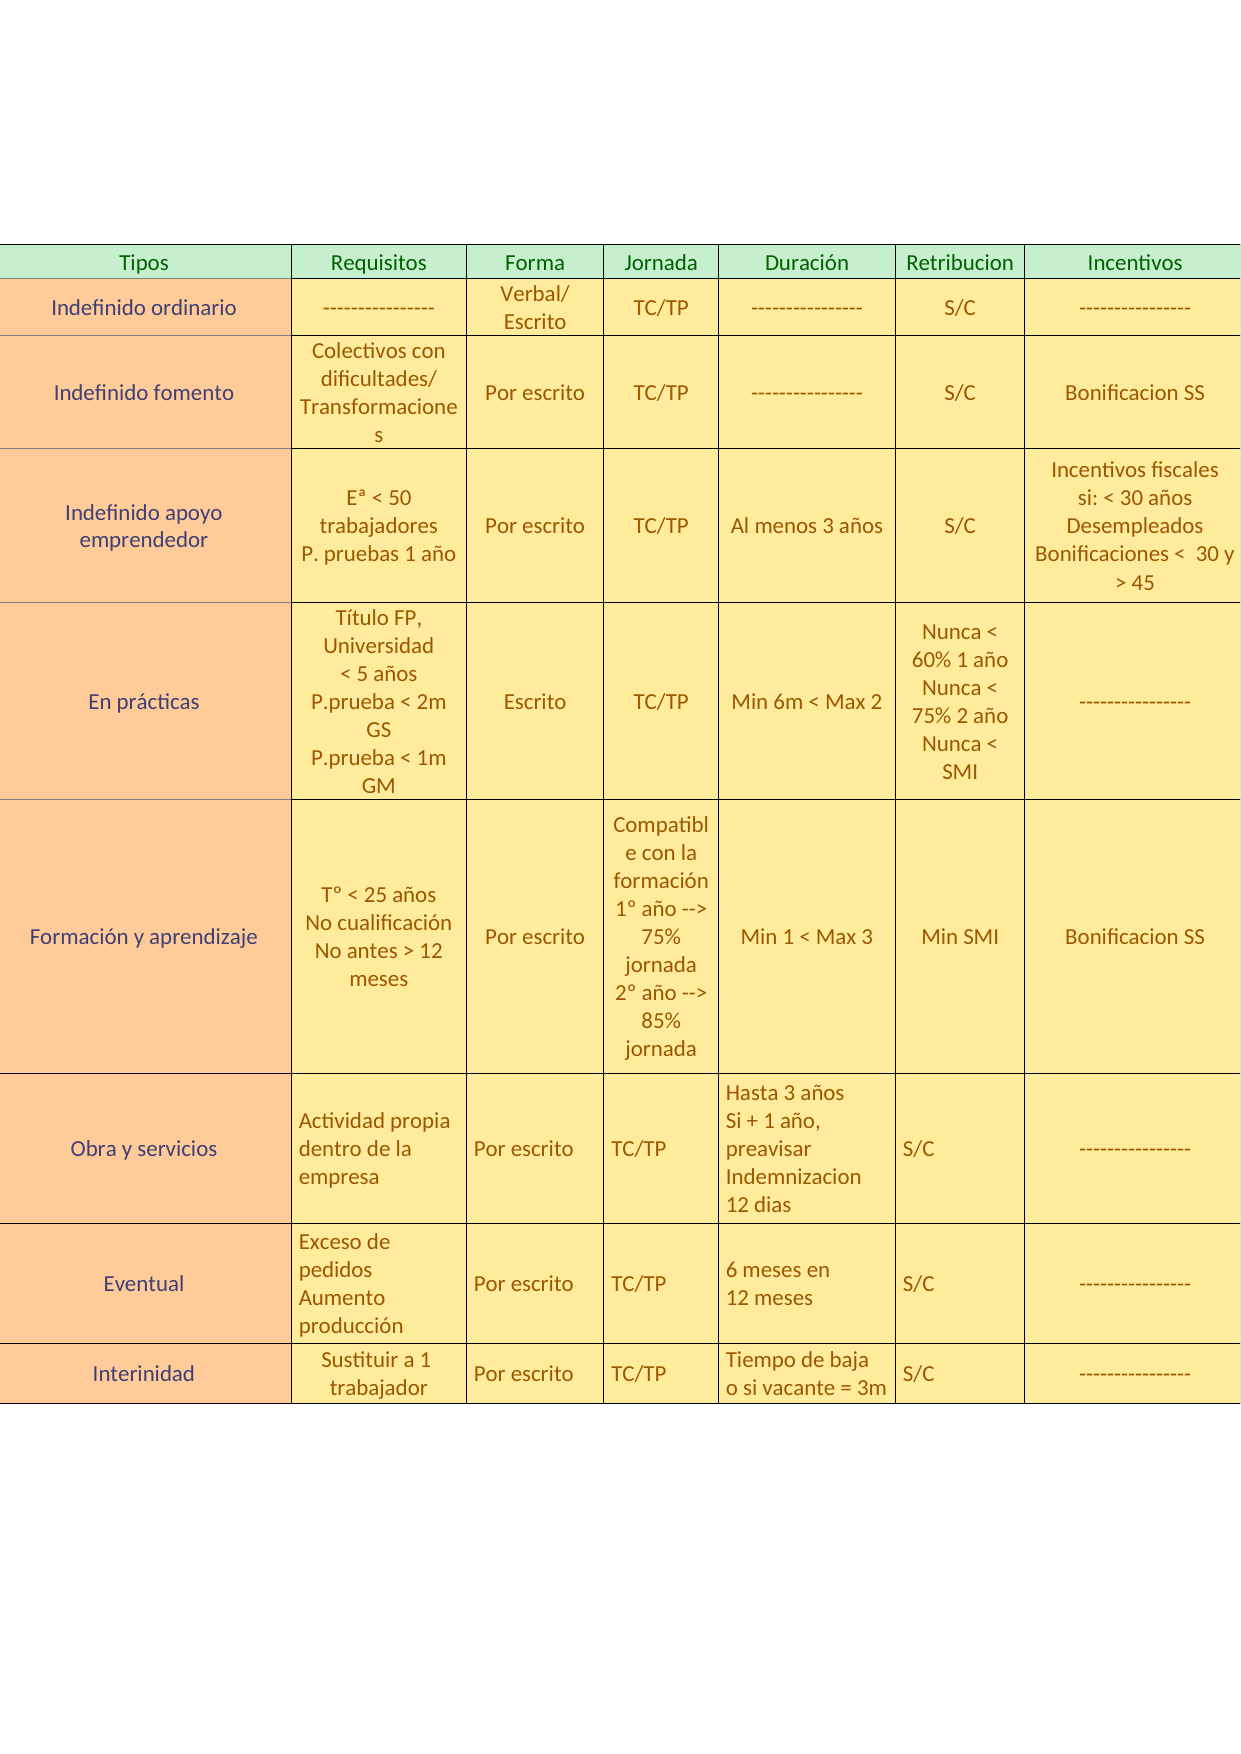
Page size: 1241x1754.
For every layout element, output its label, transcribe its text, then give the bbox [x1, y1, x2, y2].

table_cell Min 1 < Max 3 [719, 800, 895, 1073]
table_cell Colectivos con dificultades/ Transformaciones [292, 336, 466, 448]
table_cell Por escrito [467, 1224, 603, 1343]
table_cell TC/TP [604, 279, 718, 335]
table_cell Indefinido apoyo emprendedor [0, 449, 291, 602]
table_cell S/C [896, 1074, 1024, 1223]
table_cell TC/TP [604, 1224, 718, 1343]
table_cell Por escrito [467, 800, 603, 1073]
table_header Requisitos [292, 245, 466, 278]
table_cell Nunca < 60% 1 año Nunca < 75% 2 año Nunca < SMI [896, 603, 1024, 799]
table_cell S/C [896, 1344, 1024, 1403]
table_cell S/C [896, 336, 1024, 448]
table_cell TC/TP [604, 449, 718, 602]
table_cell Indefinido ordinario [0, 279, 291, 335]
table_cell Título FP, Universidad < 5 años P.prueba < 2m GS P.prueba < 1m GM [292, 603, 466, 799]
table_cell Min SMI [896, 800, 1024, 1073]
table_cell 6 meses en 12 meses [719, 1224, 895, 1343]
table_cell ---------------- [719, 336, 895, 448]
table_header Retribucion [896, 245, 1024, 278]
table_cell Sustituir a 1 trabajador [292, 1344, 466, 1403]
table_cell Verbal/Escrito [467, 279, 603, 335]
table_cell S/C [896, 449, 1024, 602]
table_cell Interinidad [0, 1344, 291, 1403]
table_cell ---------------- [1025, 603, 1240, 799]
table_cell Eª < 50 trabajadores P. pruebas 1 año [292, 449, 466, 602]
table_cell ---------------- [292, 279, 466, 335]
table_cell Por escrito [467, 1344, 603, 1403]
table_cell Incentivos fiscales si: < 30 años Desempleados Bonificaciones < 30 y > 45 [1025, 449, 1240, 602]
table_cell Al menos 3 años [719, 449, 895, 602]
table_header Incentivos [1025, 245, 1240, 278]
table_cell Actividad propia dentro de la empresa [292, 1074, 466, 1223]
table_cell Bonificacion SS [1025, 800, 1240, 1073]
table_cell Compatible con la formación 1º año --> 75% jornada 2º año --> 85% jornada [604, 800, 718, 1073]
table_cell ---------------- [1025, 279, 1240, 335]
table_cell S/C [896, 279, 1024, 335]
table_cell Eventual [0, 1224, 291, 1343]
table_header Forma [467, 245, 603, 278]
table_cell Obra y servicios [0, 1074, 291, 1223]
table_cell ---------------- [719, 279, 895, 335]
table_cell Por escrito [467, 1074, 603, 1223]
table_cell Bonificacion SS [1025, 336, 1240, 448]
table_cell ---------------- [1025, 1224, 1240, 1343]
table_cell Min 6m < Max 2 [719, 603, 895, 799]
table_cell ---------------- [1025, 1074, 1240, 1223]
table_cell Tº < 25 años No cualificación No antes > 12 meses [292, 800, 466, 1073]
table_cell TC/TP [604, 603, 718, 799]
table_cell ---------------- [1025, 1344, 1240, 1403]
table_cell S/C [896, 1224, 1024, 1343]
table_cell Formación y aprendizaje [0, 800, 291, 1073]
table_cell Hasta 3 años Si + 1 año, preavisar Indemnizacion 12 dias [719, 1074, 895, 1223]
table_header Jornada [604, 245, 718, 278]
table_cell TC/TP [604, 1074, 718, 1223]
table_cell En prácticas [0, 603, 291, 799]
table_cell TC/TP [604, 336, 718, 448]
table_cell Por escrito [467, 449, 603, 602]
table_cell Escrito [467, 603, 603, 799]
table_header Duración [719, 245, 895, 278]
table_cell TC/TP [604, 1344, 718, 1403]
table_cell Por escrito [467, 336, 603, 448]
table_header Tipos [0, 245, 291, 278]
table_cell Indefinido fomento [0, 336, 291, 448]
table_cell Exceso de pedidos Aumento producción [292, 1224, 466, 1343]
table_cell Tiempo de baja o si vacante = 3m [719, 1344, 895, 1403]
